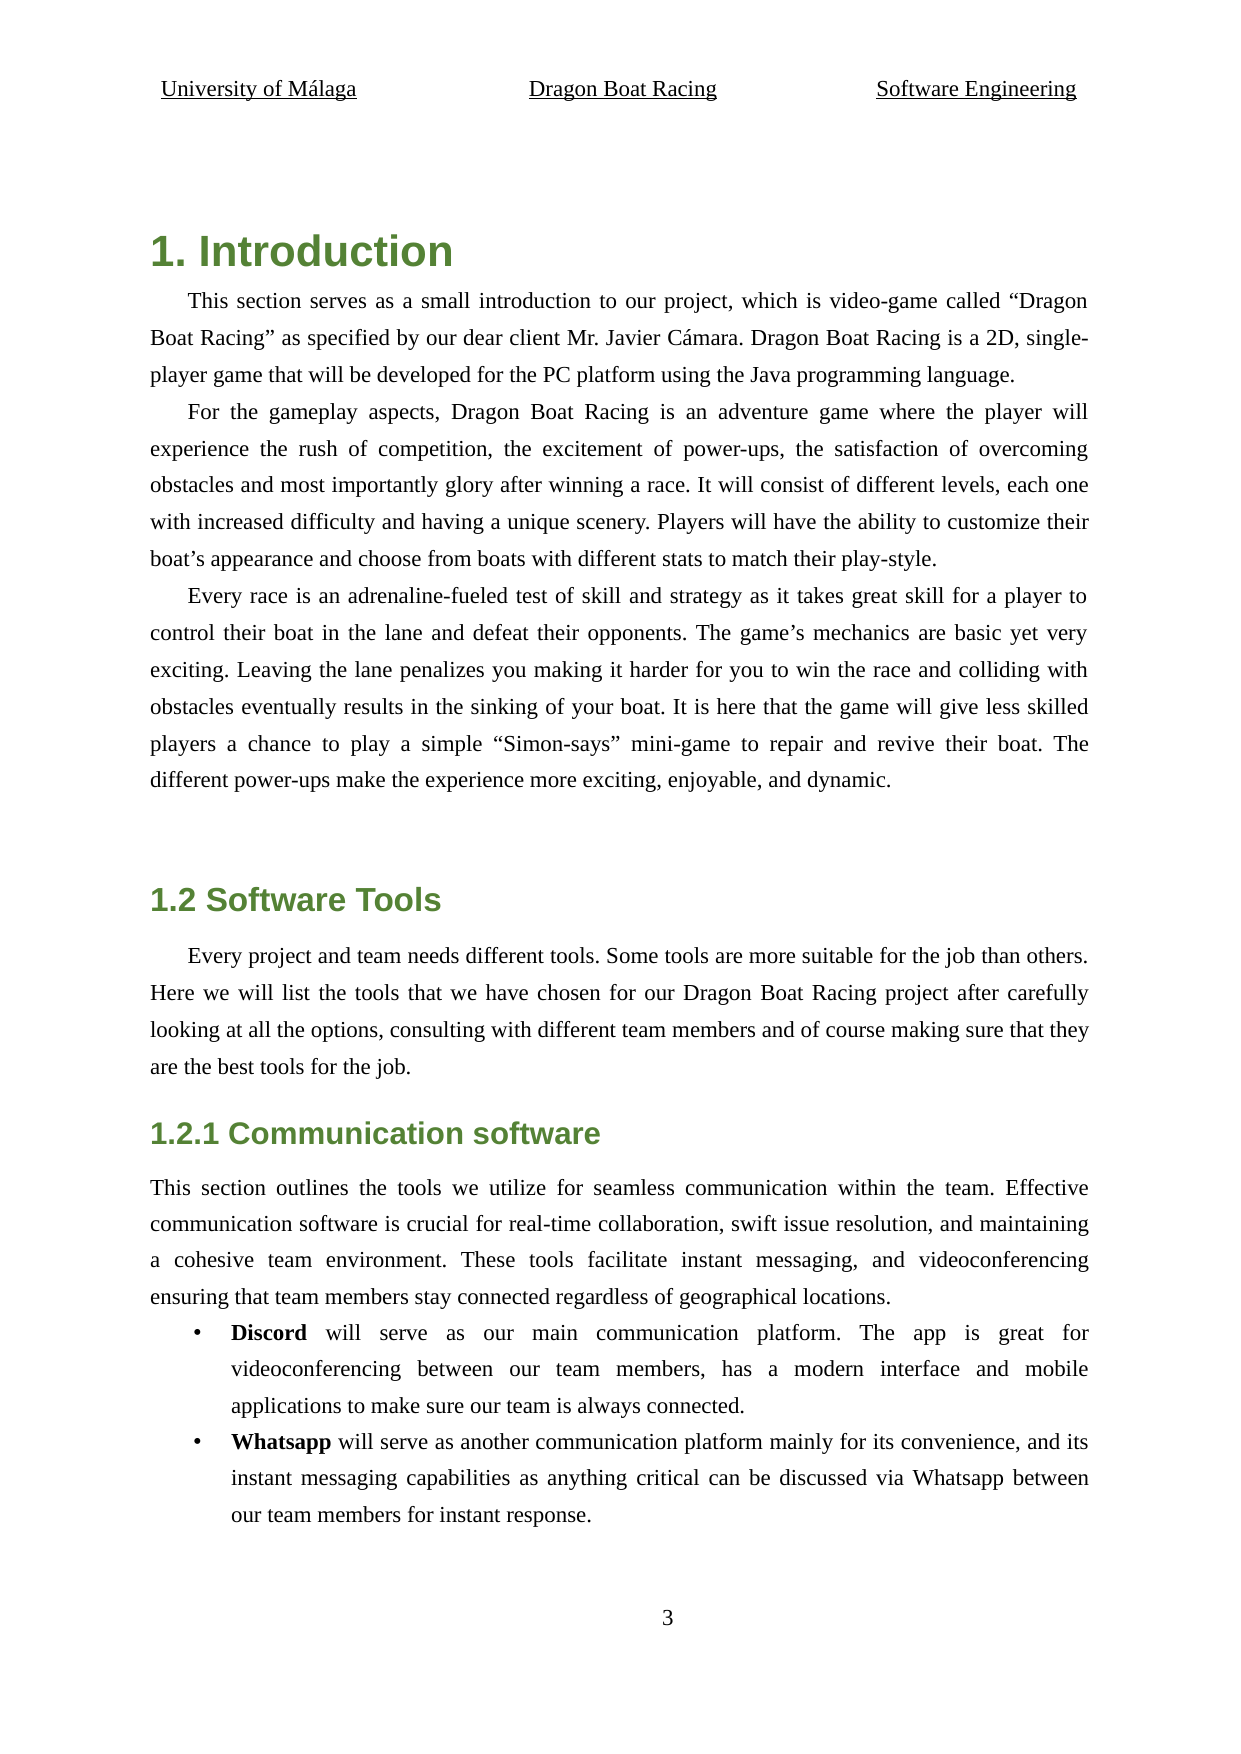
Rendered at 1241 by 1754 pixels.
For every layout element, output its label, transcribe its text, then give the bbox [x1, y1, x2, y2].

text This section outlines the tools we utilize for seamless communication within the team. Effective communication software is crucial for real-time collaboration, swift issue resolution, and maintaining a cohesive team environment. These tools facilitate instant messaging, and videoconferencing ensuring that team members stay connected regardless of geographical locations. [150, 1174, 1090, 1309]
list Whatsapp will serve as another communication platform mainly for its convenience, and its instant messaging capabilities as anything critical can be discussed via Whatsapp between our team members for instant response. [193, 1428, 1090, 1527]
text Every project and team needs different tools. Some tools are more suitable for the job than others. Here we will list the tools that we have chosen for our Dragon Boat Racing project after carefully looking at all the options, consulting with different team members and of course making sure that they are the best tools for the job. [150, 942, 1090, 1079]
subtitle 1. Introduction [150, 225, 1090, 275]
subtitle 1.2.1 Communication software [150, 1115, 1090, 1151]
text This section serves as a small introduction to our project, which is video-game called “Dragon Boat Racing” as specified by our dear client Mr. Javier Cámara. Dragon Boat Racing is a 2D, single-player game that will be developed for the PC platform using the Java programming language. [150, 287, 1090, 387]
text For the gameplay aspects, Dragon Boat Racing is an adventure game where the player will experience the rush of competition, the excitement of power-ups, the satisfaction of overcoming obstacles and most importantly glory after winning a race. It will consist of different levels, each one with increased difficulty and having a unique scenery. Players will have the ability to customize their boat’s appearance and choose from boats with different stats to match their play-style. [150, 398, 1090, 572]
subtitle 1.2 Software Tools [150, 880, 1090, 919]
list Discord will serve as our main communication platform. The app is great for videoconferencing between our team members, has a modern interface and mobile applications to make sure our team is always connected. [193, 1319, 1090, 1418]
text Every race is an adrenaline-fueled test of skill and strategy as it takes great skill for a player to control their boat in the lane and defeat their opponents. The game’s mechanics are basic yet very exciting. Leaving the lane penalizes you making it harder for you to win the race and colliding with obstacles eventually results in the sinking of your boat. It is here that the game will give less skilled players a chance to play a simple “Simon-says” mini-game to repair and revive their boat. The different power-ups make the experience more exciting, enjoyable, and dynamic. [150, 582, 1090, 793]
